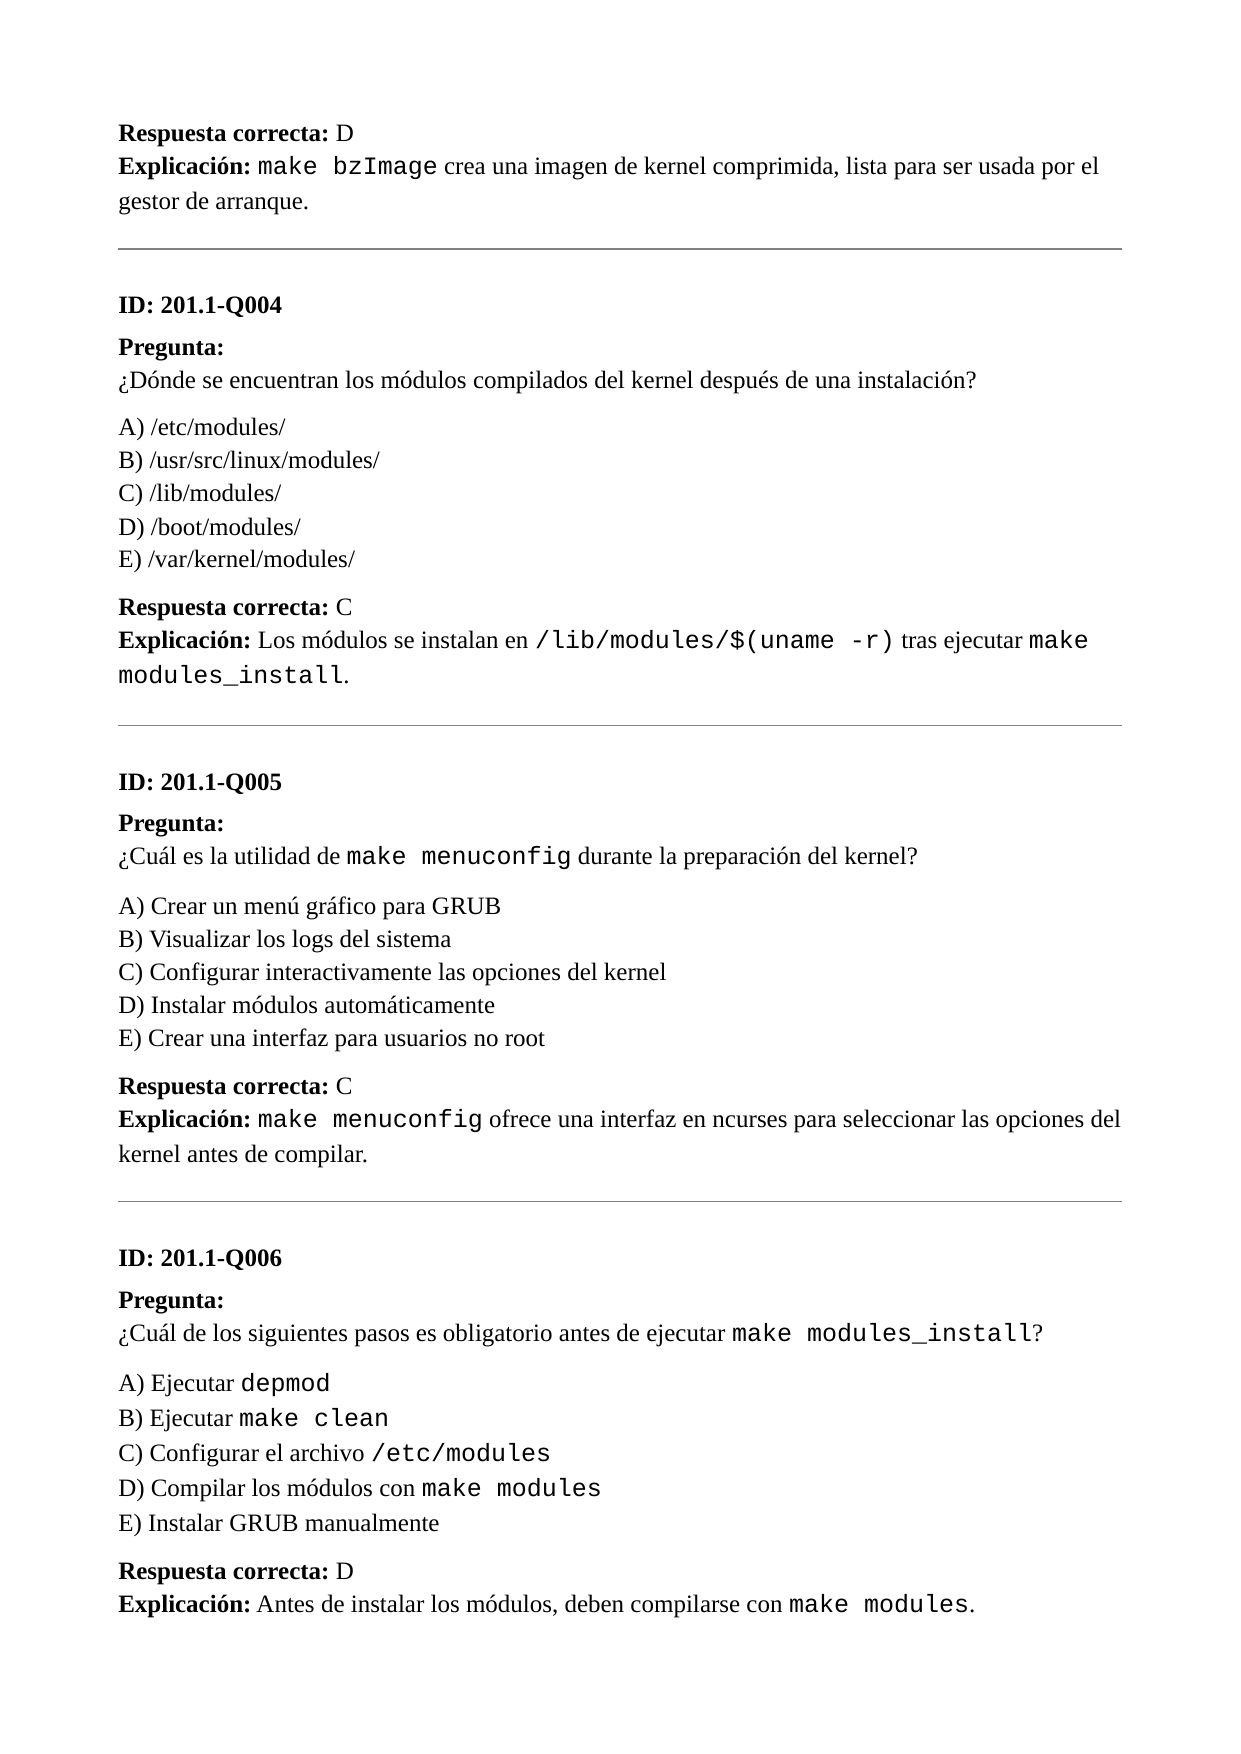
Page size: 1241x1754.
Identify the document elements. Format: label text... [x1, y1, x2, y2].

text Respuesta correcta: C Explicación: make menuconfig ofrece una interfaz en ncurses para seleccionar las opciones del kernel antes de compilar. [118, 1071, 1122, 1168]
text Respuesta correcta: D Explicación: make bzImage crea una imagen de kernel comprimida, lista para ser usada por el gestor de arranque. [118, 118, 1122, 215]
subtitle ID: 201.1-Q005 [118, 767, 1122, 796]
text Pregunta: ¿Cuál es la utilidad de make menuconfig durante la preparación del kernel? [118, 808, 1122, 872]
subtitle ID: 201.1-Q006 [118, 1243, 1122, 1272]
text Pregunta: ¿Cuál de los siguientes pasos es obligatorio antes de ejecutar make modules_install? [118, 1285, 1122, 1349]
text A) Ejecutar depmod B) Ejecutar make clean C) Configurar el archivo /etc/modules D) Compilar los módulos con make modules E) Instalar GRUB manualmente [118, 1368, 1122, 1537]
text Respuesta correcta: C Explicación: Los módulos se instalan en /lib/modules/$(uname -r) tras ejecutar make modules_install. [118, 592, 1122, 691]
text Pregunta: ¿Dónde se encuentran los módulos compilados del kernel después de una instalación? [118, 332, 1122, 394]
text A) Crear un menú gráfico para GRUB B) Visualizar los logs del sistema C) Configurar interactivamente las opciones del kernel D) Instalar módulos automáticamente E) Crear una interfaz para usuarios no root [118, 891, 1122, 1052]
text Respuesta correcta: D Explicación: Antes de instalar los módulos, deben compilarse con make modules. [118, 1556, 1122, 1620]
subtitle ID: 201.1-Q004 [118, 291, 1122, 319]
text A) /etc/modules/ B) /usr/src/linux/modules/ C) /lib/modules/ D) /boot/modules/ E) /var/kernel/modules/ [118, 412, 1122, 573]
